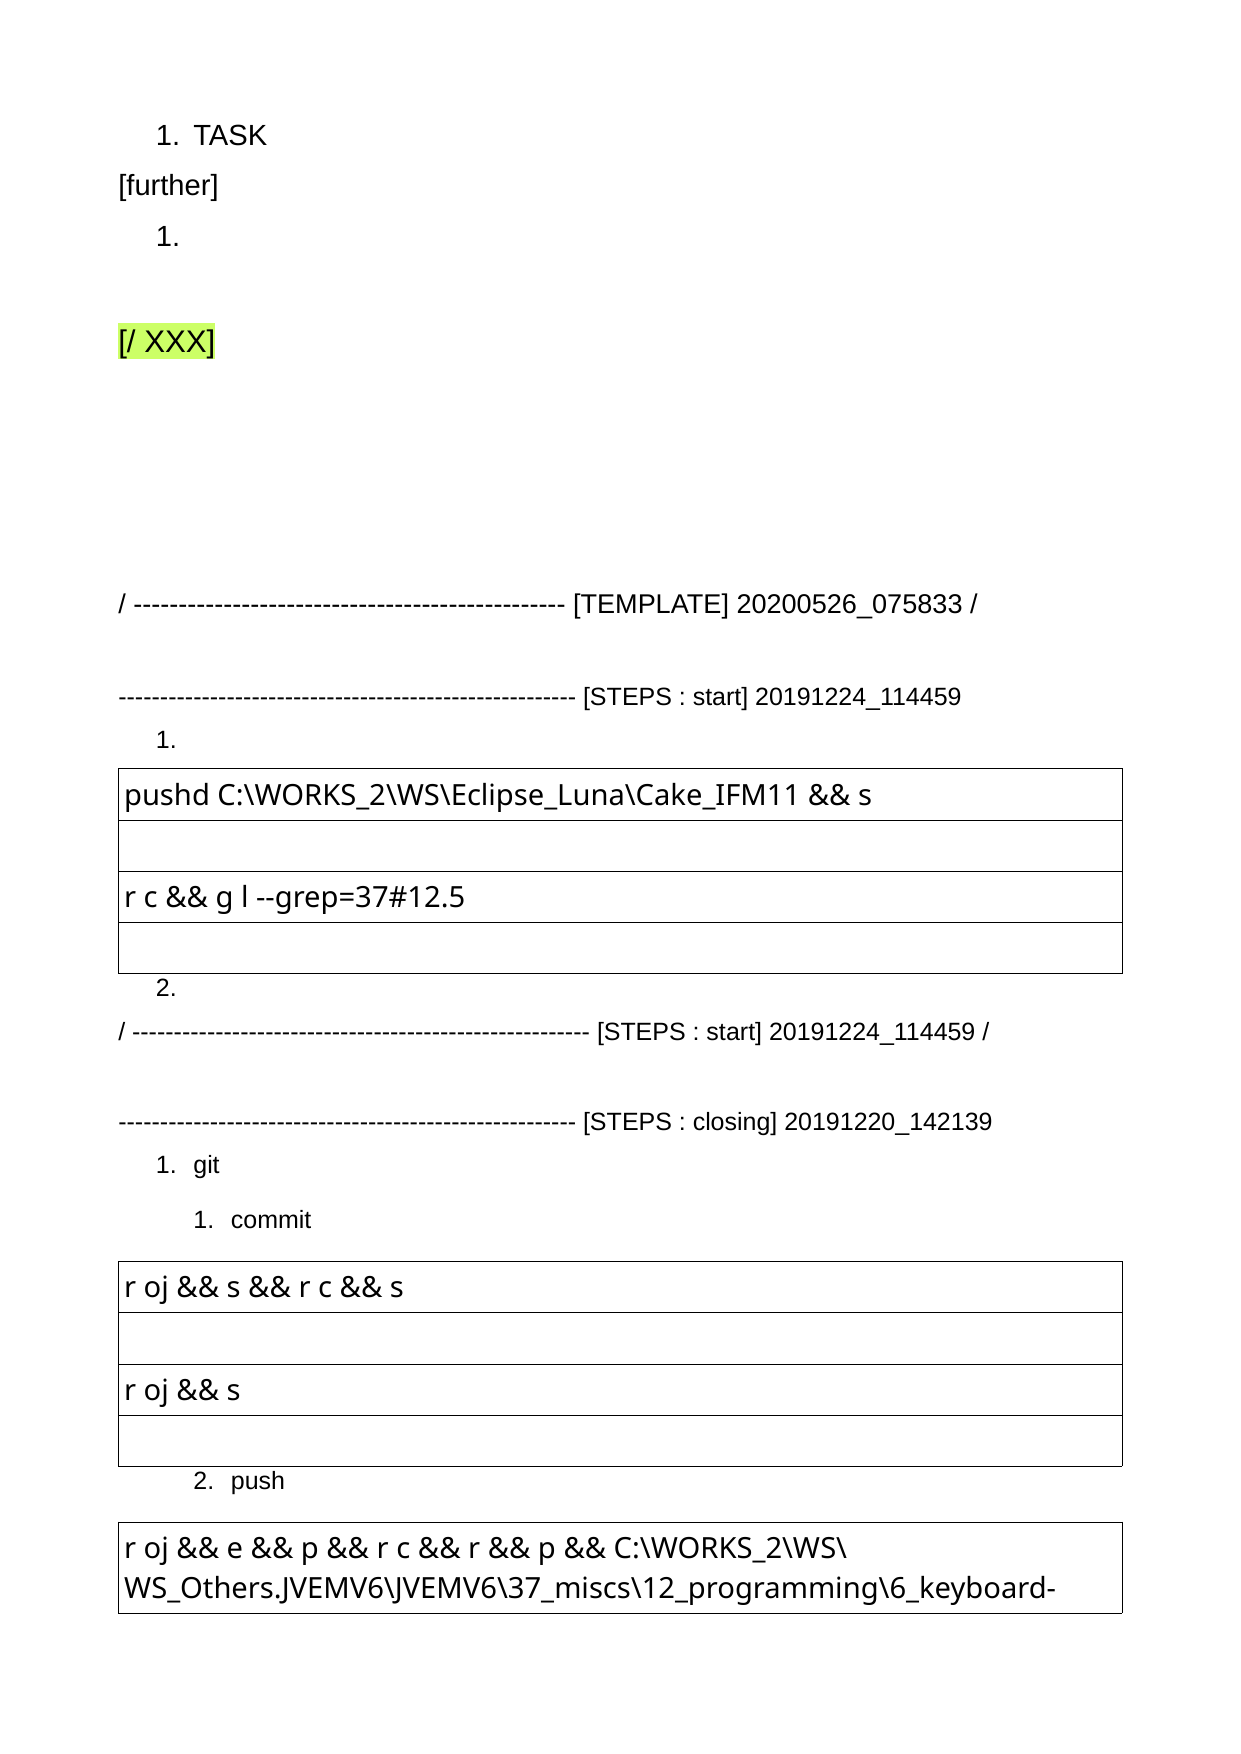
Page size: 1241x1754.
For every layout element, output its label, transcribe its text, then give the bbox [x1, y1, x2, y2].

text / ------------------------------------------------------- [STEPS : start] 20191224_114459 / [118, 1017, 1122, 1045]
table_cell [119, 821, 1122, 871]
table_cell [119, 923, 1122, 973]
text [/ XXX] [118, 269, 1122, 359]
list git [156, 1150, 1122, 1178]
text ------------------------------------------------------- [STEPS : closing] 20191220_142139 [118, 1107, 1122, 1135]
list TASK [156, 118, 1122, 152]
list commit [193, 1205, 1122, 1234]
text ------------------------------------------------------- [STEPS : start] 20191224_114459 [118, 682, 1122, 711]
table_header r oj && e && p && r c && r && p && C:\WORKS_2\WS\WS_Others.JVEMV6\JVEMV6\37_miscs\12_programming\6_keyboard- [119, 1523, 1122, 1613]
table_cell [119, 1313, 1122, 1363]
table_header pushd C:\WORKS_2\WS\Eclipse_Luna\Cake_IFM11 && s [119, 769, 1122, 819]
table_cell [119, 1416, 1122, 1466]
text [further] [118, 168, 1122, 202]
list push [193, 1467, 1122, 1495]
table_header r oj && s && r c && s [119, 1262, 1122, 1312]
text / ------------------------------------------------ [TEMPLATE] 20200526_075833 / [118, 588, 1122, 619]
table_cell r oj && s [119, 1365, 1122, 1415]
table_cell r c && g l --grep=37#12.5 [119, 872, 1122, 922]
